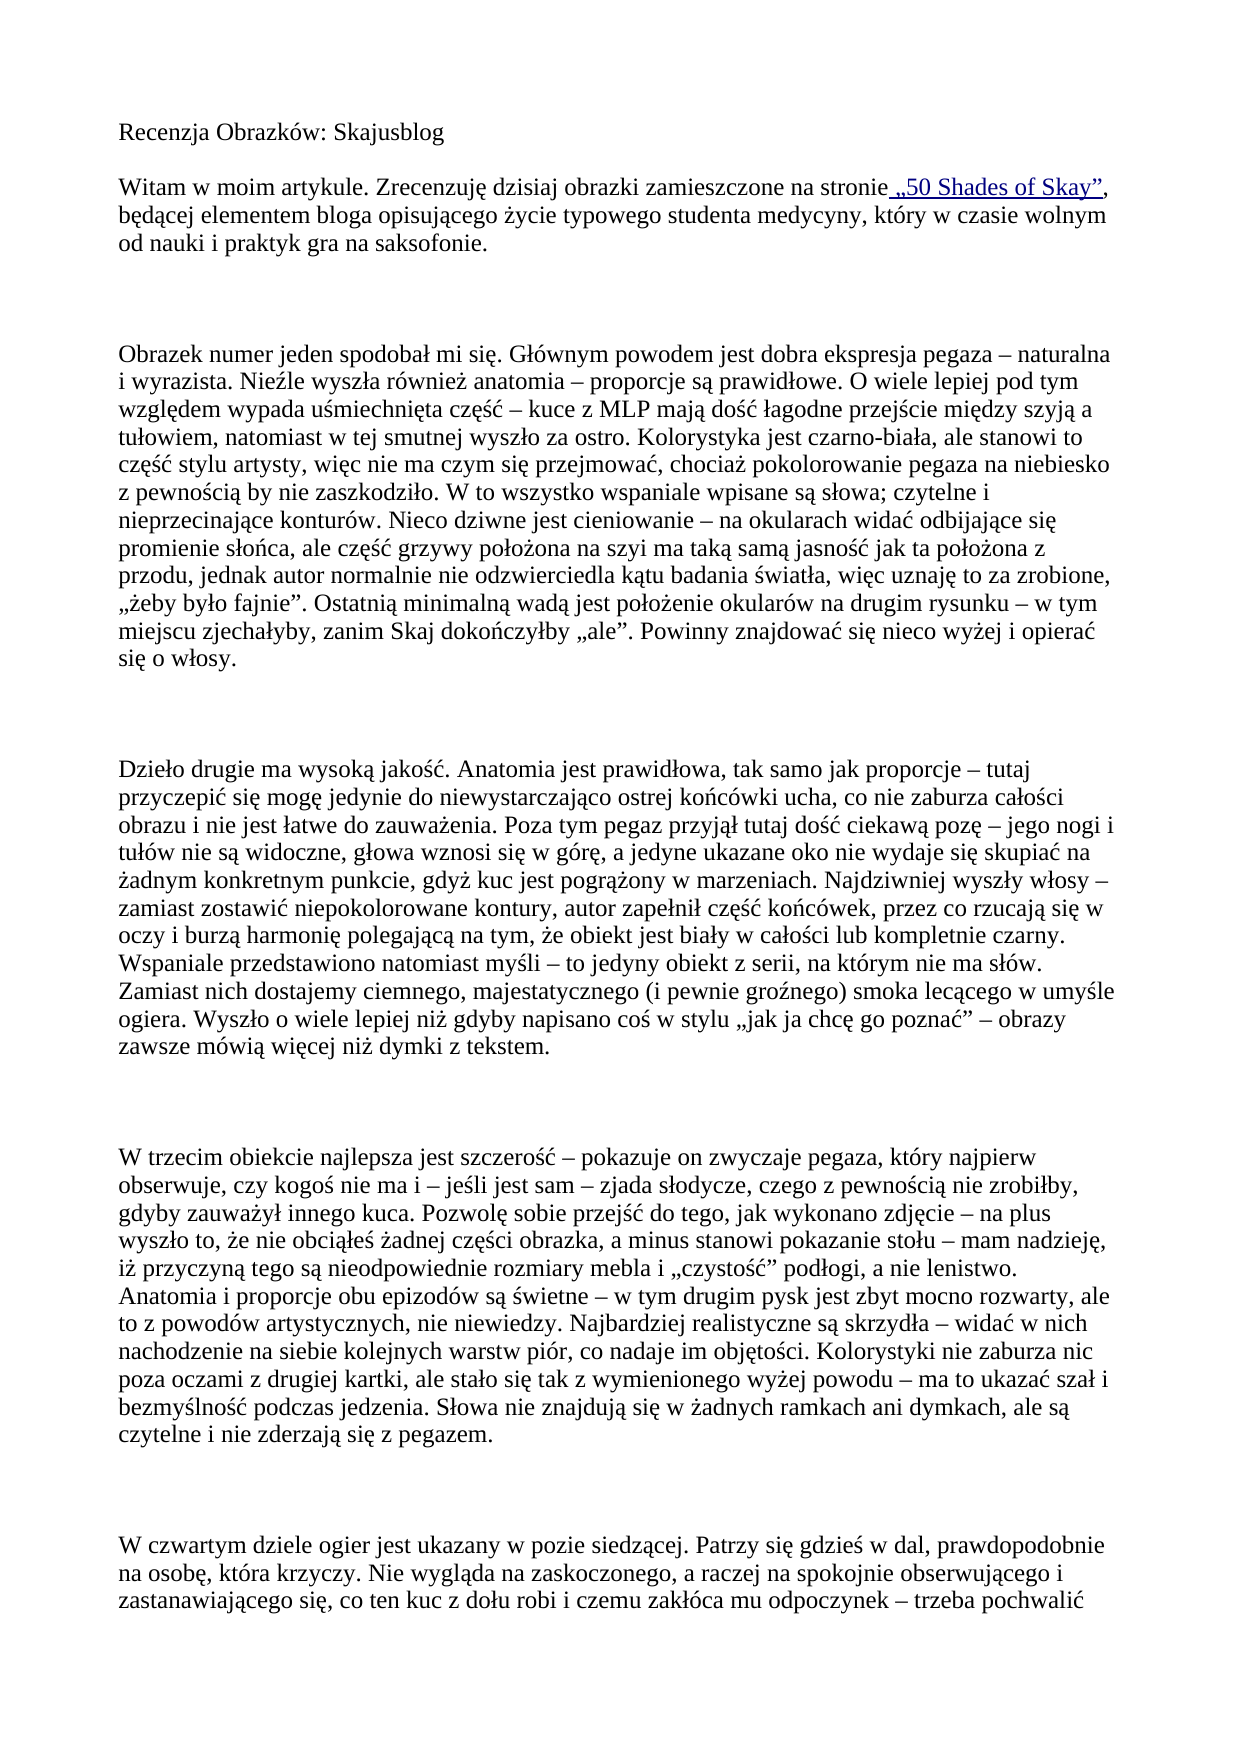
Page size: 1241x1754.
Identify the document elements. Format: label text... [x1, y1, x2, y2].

text W czwartym dziele ogier jest ukazany w pozie siedzącej. Patrzy się gdzieś w dal, prawdopodobnie na osobę, która krzyczy. Nie wygląda na zaskoczonego, a raczej na spokojnie obserwującego i zastanawiającego się, co ten kuc z dołu robi i czemu zakłóca mu odpoczynek – trzeba pochwalić [118, 1531, 1122, 1614]
text Witam w moim artykule. Zrecenzuję dzisiaj obrazki zamieszczone na stronie „50 Shades of Skay”, będącej elementem bloga opisującego życie typowego studenta medycyny, który w czasie wolnym od nauki i praktyk gra na saksofonie. [118, 173, 1122, 257]
text Recenzja Obrazków: Skajusblog [118, 118, 1122, 146]
text Dzieło drugie ma wysoką jakość. Anatomia jest prawidłowa, tak samo jak proporcje – tutaj przyczepić się mogę jedynie do niewystarczająco ostrej końcówki ucha, co nie zaburza całości obrazu i nie jest łatwe do zauważenia. Poza tym pegaz przyjął tutaj dość ciekawą pozę – jego nogi i tułów nie są widoczne, głowa wznosi się w górę, a jedyne ukazane oko nie wydaje się skupiać na żadnym konkretnym punkcie, gdyż kuc jest pogrążony w marzeniach. Najdziwniej wyszły włosy – zamiast zostawić niepokolorowane kontury, autor zapełnił część końcówek, przez co rzucają się w oczy i burzą harmonię polegającą na tym, że obiekt jest biały w całości lub kompletnie czarny. Wspaniale przedstawiono natomiast myśli – to jedyny obiekt z serii, na którym nie ma słów. Zamiast nich dostajemy ciemnego, majestatycznego (i pewnie groźnego) smoka lecącego w umyśle ogiera. Wyszło o wiele lepiej niż gdyby napisano coś w stylu „jak ja chcę go poznać” – obrazy zawsze mówią więcej niż dymki z tekstem. [118, 755, 1122, 1060]
text W trzecim obiekcie najlepsza jest szczerość – pokazuje on zwyczaje pegaza, który najpierw obserwuje, czy kogoś nie ma i – jeśli jest sam – zjada słodycze, czego z pewnością nie zrobiłby, gdyby zauważył innego kuca. Pozwolę sobie przejść do tego, jak wykonano zdjęcie – na plus wyszło to, że nie obciąłeś żadnej części obrazka, a minus stanowi pokazanie stołu – mam nadzieję, iż przyczyną tego są nieodpowiednie rozmiary mebla i „czystość” podłogi, a nie lenistwo. Anatomia i proporcje obu epizodów są świetne – w tym drugim pysk jest zbyt mocno rozwarty, ale to z powodów artystycznych, nie niewiedzy. Najbardziej realistyczne są skrzydła – widać w nich nachodzenie na siebie kolejnych warstw piór, co nadaje im objętości. Kolorystyki nie zaburza nic poza oczami z drugiej kartki, ale stało się tak z wymienionego wyżej powodu – ma to ukazać szał i bezmyślność podczas jedzenia. Słowa nie znajdują się w żadnych ramkach ani dymkach, ale są czytelne i nie zderzają się z pegazem. [118, 1143, 1122, 1448]
text Obrazek numer jeden spodobał mi się. Głównym powodem jest dobra ekspresja pegaza – naturalna i wyrazista. Nieźle wyszła również anatomia – proporcje są prawidłowe. O wiele lepiej pod tym względem wypada uśmiechnięta część – kuce z MLP mają dość łagodne przejście między szyją a tułowiem, natomiast w tej smutnej wyszło za ostro. Kolorystyka jest czarno-biała, ale stanowi to część stylu artysty, więc nie ma czym się przejmować, chociaż pokolorowanie pegaza na niebiesko z pewnością by nie zaszkodziło. W to wszystko wspaniale wpisane są słowa; czytelne i nieprzecinające konturów. Nieco dziwne jest cieniowanie – na okularach widać odbijające się promienie słońca, ale część grzywy położona na szyi ma taką samą jasność jak ta położona z przodu, jednak autor normalnie nie odzwierciedla kątu badania światła, więc uznaję to za zrobione, „żeby było fajnie”. Ostatnią minimalną wadą jest położenie okularów na drugim rysunku – w tym miejscu zjechałyby, zanim Skaj dokończyłby „ale”. Powinny znajdować się nieco wyżej i opierać się o włosy. [118, 340, 1122, 672]
